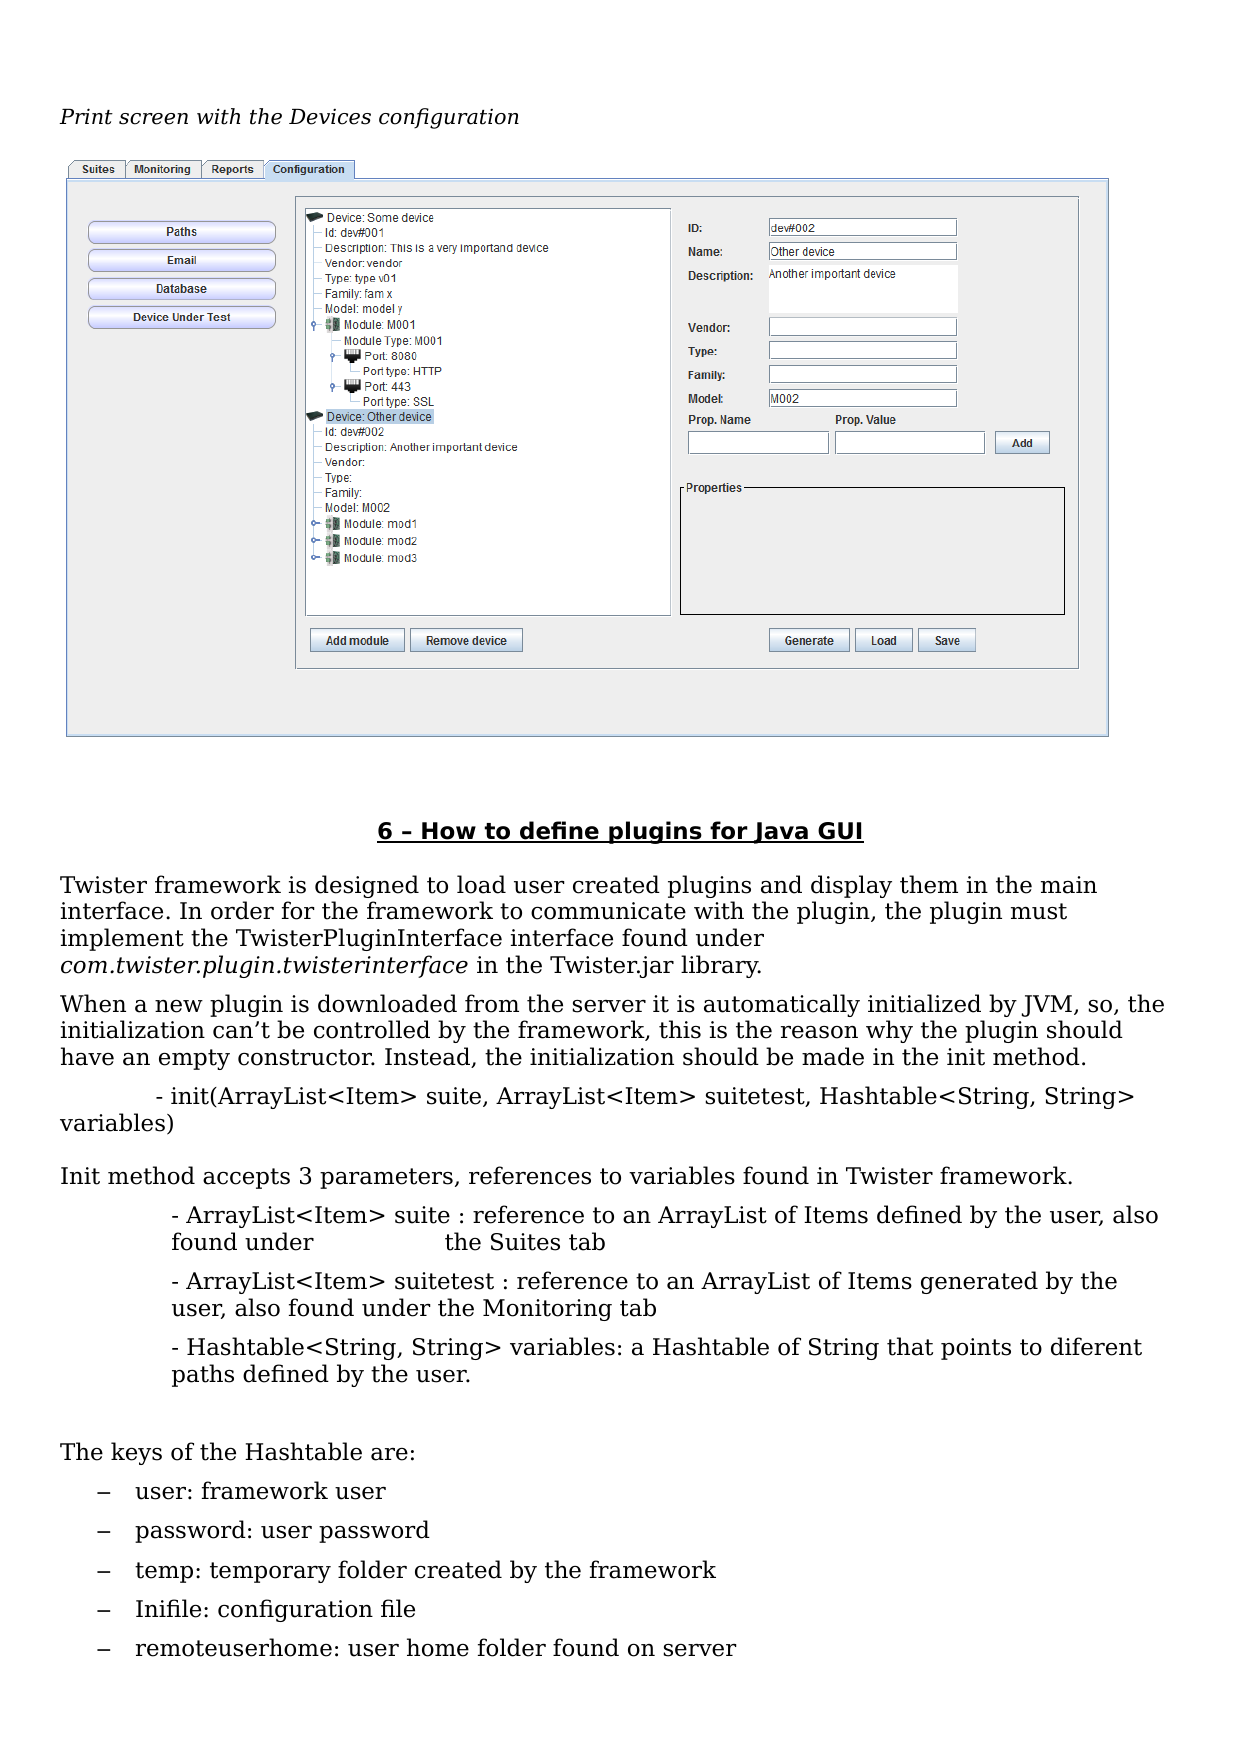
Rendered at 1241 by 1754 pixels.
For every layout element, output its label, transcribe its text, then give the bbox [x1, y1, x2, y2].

list - init(ArrayList<Item> suite, ArrayList<Item> suitetest, Hashtable<String, String> variables) [60, 1083, 1181, 1137]
text Init method accepts 3 parameters, references to variables found in Twister framework. [60, 1163, 1181, 1190]
list - Hashtable<String, String> variables: a Hashtable of String that points to diferent paths defined by the user. [134, 1334, 1181, 1388]
list remoteuserhome: user home folder found on server [97, 1635, 1181, 1662]
text - ArrayList<Item> suite : reference to an ArrayList of Items defined by the user, also found under the Suites tab [134, 1203, 1181, 1256]
list Inifile: configuration file [97, 1596, 1181, 1623]
list temp: temporary folder created by the framework [97, 1557, 1181, 1583]
text - ArrayList<Item> suitetest : reference to an ArrayList of Items generated by the user, also found under the Monitoring tab [134, 1268, 1181, 1322]
text 6 – How to define plugins for Java GUI [60, 818, 1181, 872]
text The keys of the Hashtable are: [60, 1439, 1181, 1466]
text Twister framework is designed to load user created plugins and display them in the main interface. In order for the framework to communicate with the plugin, the plugin must implement the TwisterPluginInterface interface found under com.twister.plugin.twisterinterface in the Twister.jar library. [60, 872, 1181, 978]
list user: framework user [97, 1478, 1181, 1505]
text When a new plugin is downloaded from the server it is automatically initialized by JVM, so, the initialization can’t be controlled by the framework, this is the reason why the plugin should have an empty constructor. Instead, the initialization should be made in the init method. [60, 991, 1181, 1071]
text Print screen with the Devices configuration [60, 105, 1181, 129]
picture [60, 153, 1110, 739]
list password: user password [97, 1518, 1181, 1544]
